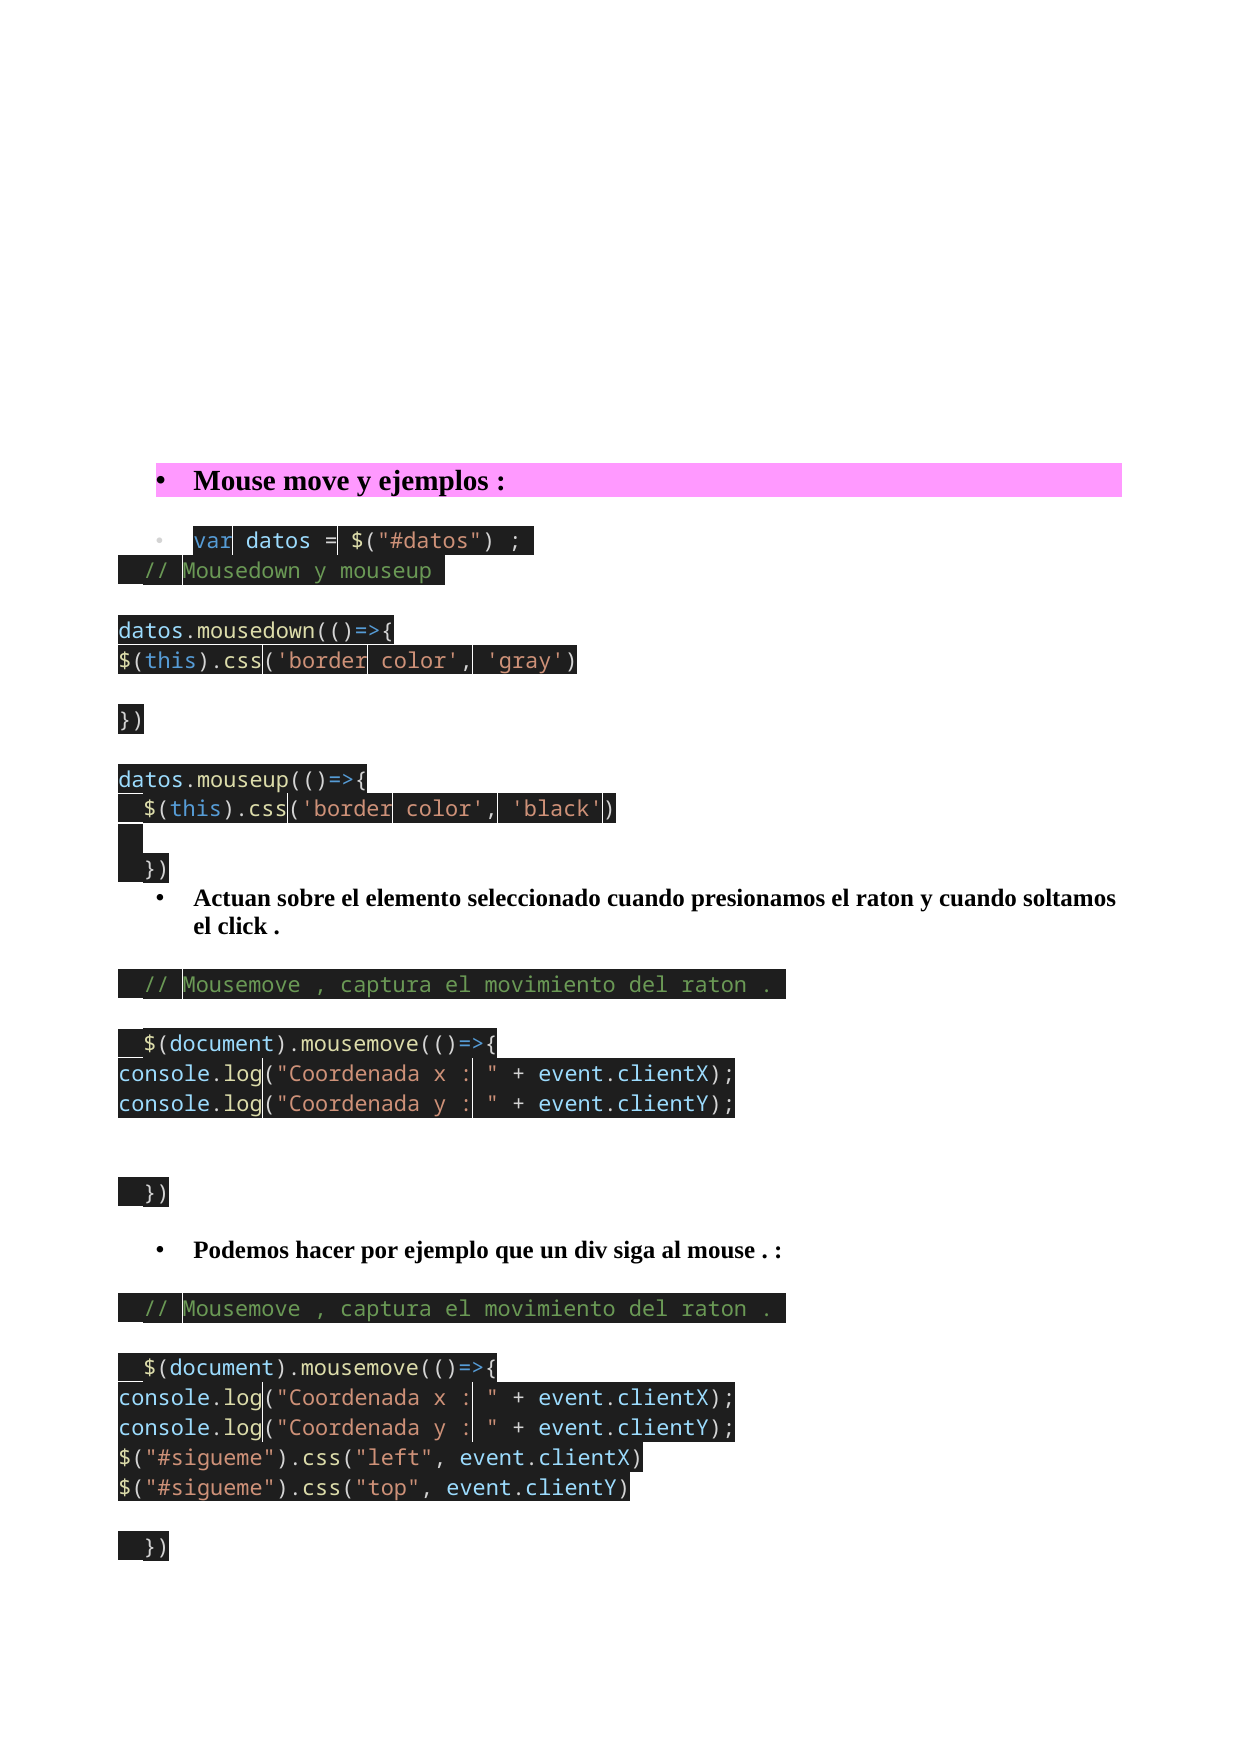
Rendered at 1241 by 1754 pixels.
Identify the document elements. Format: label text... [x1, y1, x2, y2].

text }) [118, 704, 1122, 734]
text datos.mousedown(()=>{ [118, 615, 1122, 644]
text }) [118, 853, 1122, 883]
text }) [118, 1531, 1122, 1561]
list Podemos hacer por ejemplo que un div siga al mouse . : [156, 1235, 1122, 1264]
list Actuan sobre el elemento seleccionado cuando presionamos el raton y cuando soltamos el click . [156, 883, 1122, 940]
text $("#sigueme").css("left", event.clientX) [118, 1442, 1122, 1472]
text console.log("Coordenada x : " + event.clientX); [118, 1382, 1122, 1412]
text $(document).mousemove(()=>{ [118, 1028, 1122, 1058]
list var datos = $("#datos") ; [156, 526, 1122, 555]
text $(this).css('border color', 'gray') [118, 644, 1122, 674]
text console.log("Coordenada x : " + event.clientX); [118, 1058, 1122, 1088]
text }) [118, 1177, 1122, 1207]
text // Mousemove , captura el movimiento del raton . [118, 1293, 1122, 1323]
text datos.mouseup(()=>{ [118, 763, 1122, 793]
text $(this).css('border color', 'black') [118, 793, 1122, 823]
text console.log("Coordenada y : " + event.clientY); [118, 1412, 1122, 1442]
list Mouse move y ejemplos : [156, 463, 1122, 497]
text // Mousedown y mouseup [118, 555, 1122, 585]
text console.log("Coordenada y : " + event.clientY); [118, 1088, 1122, 1118]
text // Mousemove , captura el movimiento del raton . [118, 969, 1122, 999]
text $(document).mousemove(()=>{ [118, 1352, 1122, 1382]
text $("#sigueme").css("top", event.clientY) [118, 1472, 1122, 1501]
